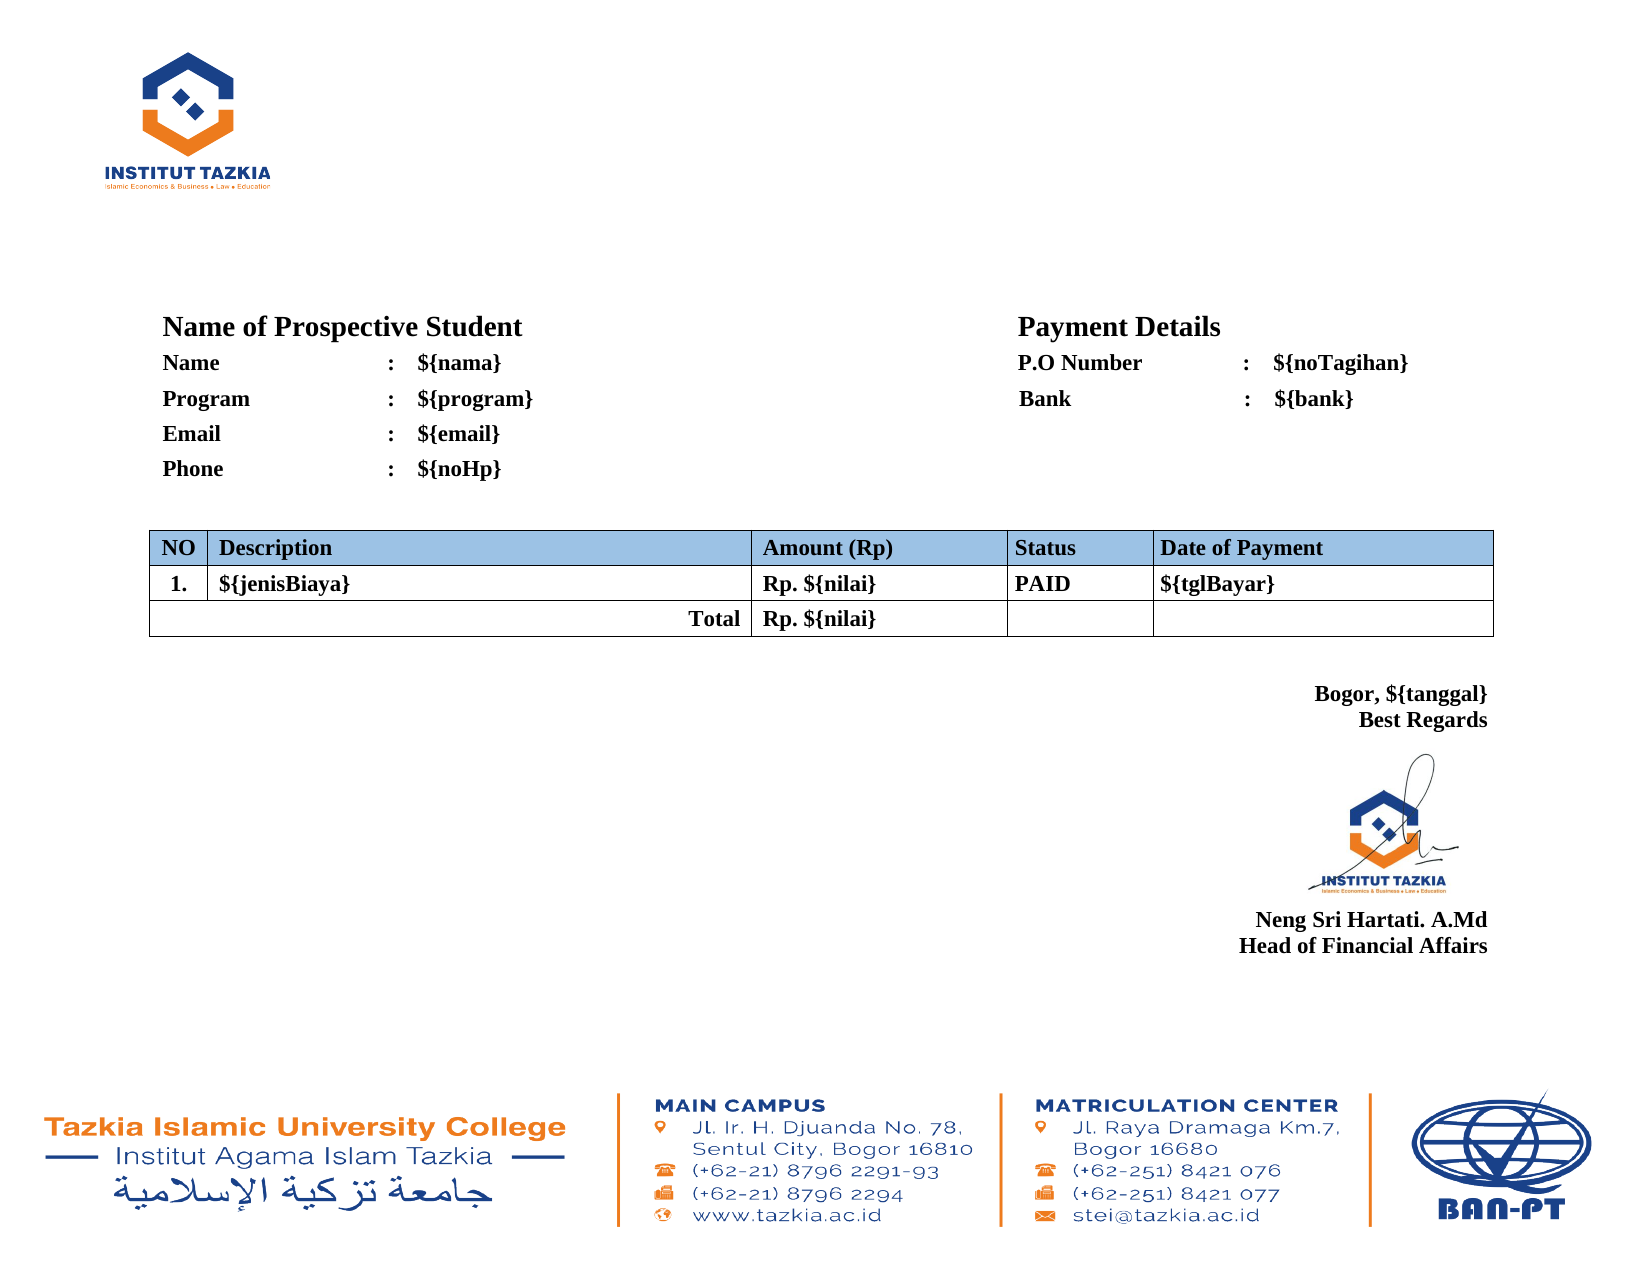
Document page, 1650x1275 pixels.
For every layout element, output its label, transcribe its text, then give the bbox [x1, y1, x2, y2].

table_cell [1258, 229, 1538, 264]
table_cell [150, 193, 1257, 228]
table_cell ${noTagihan} [1262, 345, 1650, 380]
table_header Description [208, 531, 751, 565]
table_cell [1231, 451, 1262, 486]
table_header Amount (Rp) [752, 531, 1007, 565]
table_cell Total [150, 601, 751, 636]
table_cell [1538, 193, 1567, 228]
table_cell : [376, 416, 406, 451]
table_header Bogor, ${tanggal} Best Regards Neng Sri Hartati. A.Md Head of Financial Affairs [825, 680, 1499, 959]
table_cell ${tglBayar} [1154, 566, 1493, 600]
table_header [1258, 150, 1538, 193]
table_cell [1262, 416, 1650, 451]
picture [44, 1088, 1592, 1227]
table_header Name of Prospective Student [151, 309, 1006, 345]
table_cell [1008, 601, 1153, 636]
table_cell ${program} [406, 380, 1006, 416]
table_cell : [376, 451, 406, 486]
table_cell P.O Number [1006, 345, 1231, 380]
table_cell Phone [151, 451, 376, 486]
table_cell Email [151, 416, 376, 451]
table_cell ${jenisBiaya} [208, 566, 751, 600]
table_cell Name [151, 345, 376, 380]
table_cell : [1231, 380, 1262, 416]
table_header Status [1008, 531, 1153, 565]
table_cell ${bank} [1262, 380, 1650, 416]
table_header Payment Details [1006, 309, 1650, 345]
table_header [150, 680, 824, 959]
table_cell : [376, 345, 406, 380]
table_cell [1538, 229, 1567, 264]
table_cell : [1231, 345, 1262, 380]
table_header Date of Payment [1154, 531, 1493, 565]
table_cell ${email} [406, 416, 1006, 451]
table_cell ${nama} [406, 345, 1006, 380]
table_cell Bank [1006, 380, 1231, 416]
table_cell [1006, 451, 1231, 486]
table_cell [1006, 416, 1231, 451]
table_cell [1262, 451, 1650, 486]
table_cell Program [151, 380, 376, 416]
table_cell : [376, 380, 406, 416]
table_header NO [150, 531, 207, 565]
table_cell [1154, 601, 1493, 636]
table_cell Rp. ${nilai} [752, 566, 1007, 600]
table_cell [1258, 193, 1538, 228]
picture [105, 52, 271, 189]
table_header [1538, 150, 1567, 193]
table_cell Rp. ${nilai} [752, 601, 1007, 636]
picture [1290, 732, 1488, 907]
table_cell 1. [150, 566, 207, 600]
table_cell PAID [1008, 566, 1153, 600]
table_cell [150, 229, 1257, 264]
table_header [150, 150, 1257, 193]
table_cell [1231, 416, 1262, 451]
table_cell ${noHp} [406, 451, 1006, 486]
